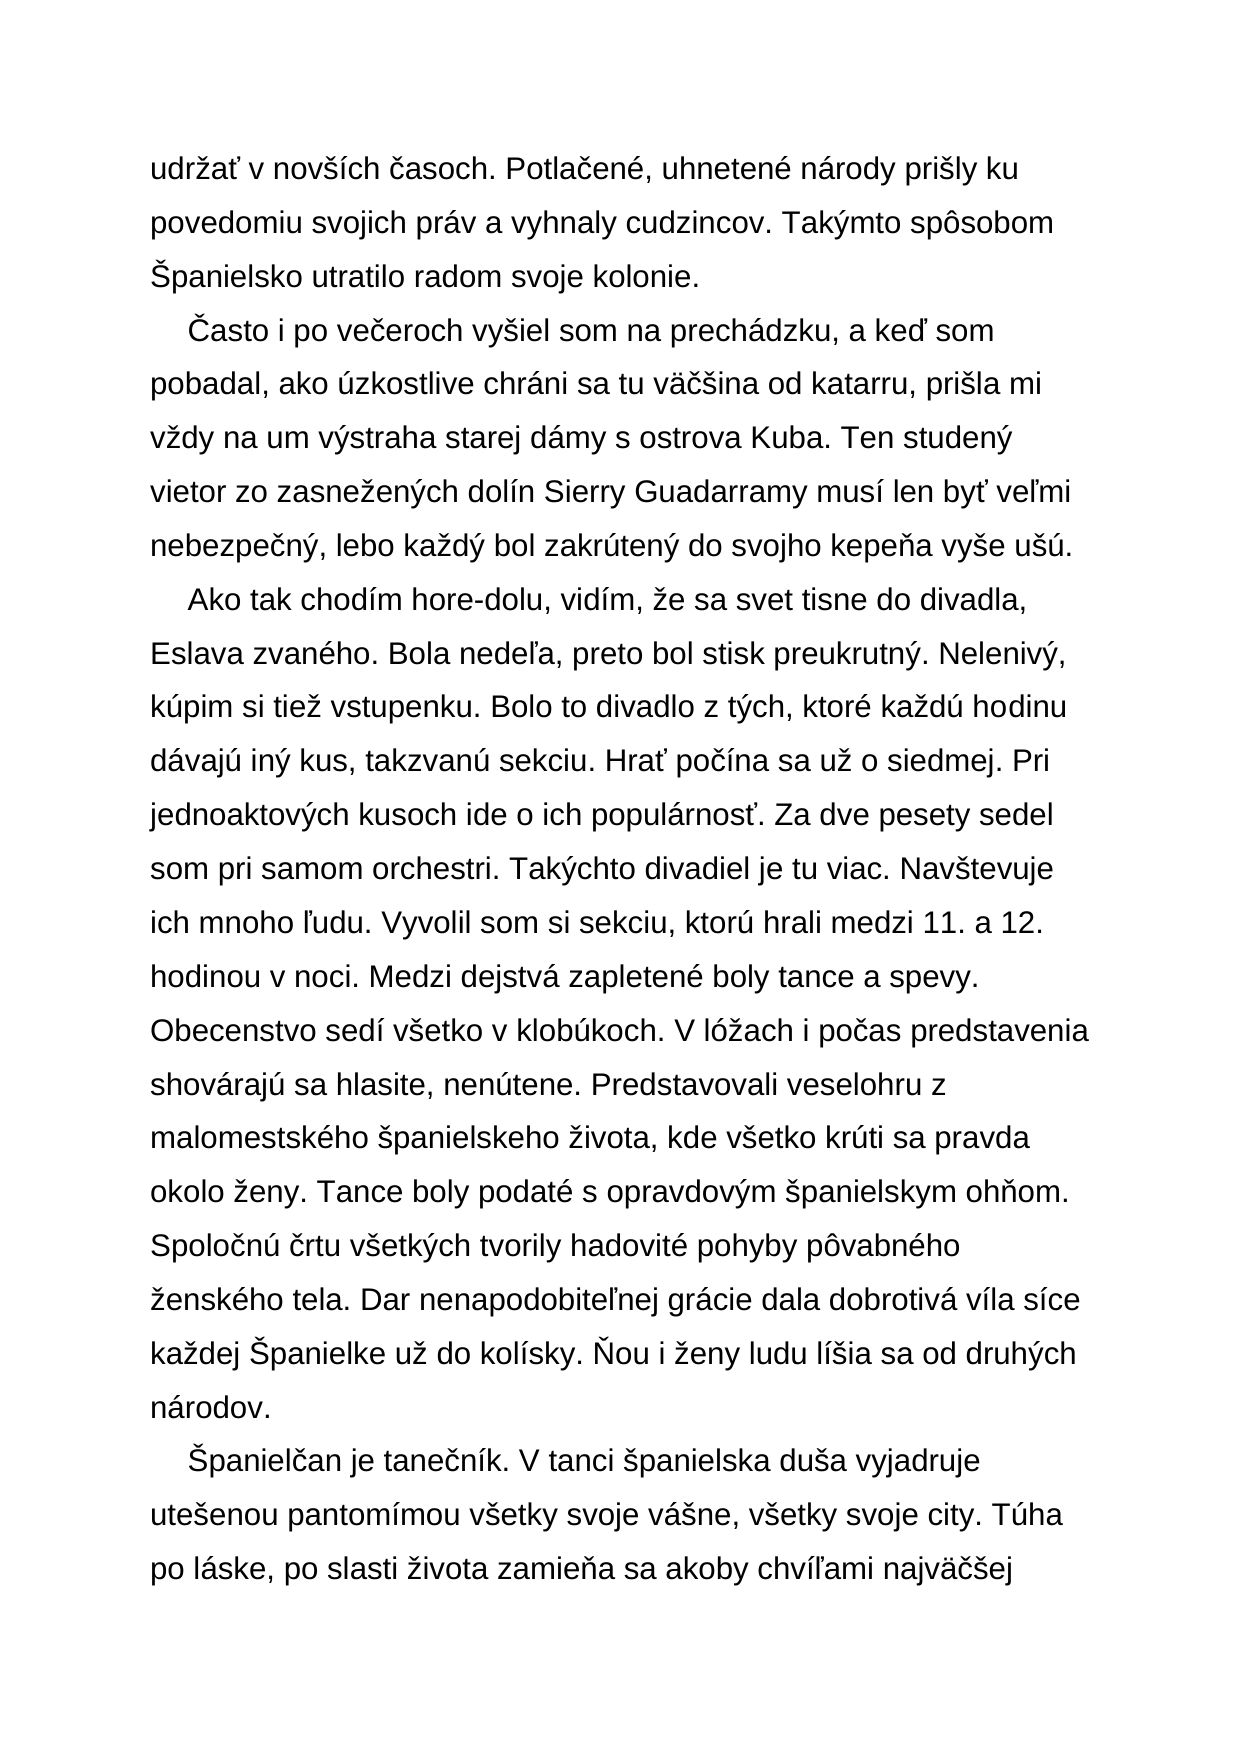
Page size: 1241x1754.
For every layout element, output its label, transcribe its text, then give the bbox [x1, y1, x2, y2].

text Španielčan je tanečník. V tanci španielska duša vyjadruje utešenou pantomímou všetky svoje vášne, všetky svoje city. Túha po láske, po slasti života zamieňa sa akoby chvíľami najväčšej [150, 1442, 1091, 1586]
text Často i po večeroch vyšiel som na prechádzku, a keď som pobadal, ako úzkostlive chráni sa tu väčšina od katarru, prišla mi vždy na um výstraha starej dámy s ostrova Kuba. Ten studený vietor zo zasnežených dolín Sierry Guadarramy musí len byť veľmi nebezpečný, lebo každý bol zakrútený do svojho kepeňa vyše ušú. [150, 312, 1091, 563]
text Ako tak chodím hore-dolu, vidím, že sa svet tisne do divadla, Eslava zvaného. Bola nedeľa, preto bol stisk preukrutný. Nelenivý, kúpim si tiež vstupenku. Bolo to divadlo z tých, ktoré každú ho­dinu dávajú iný kus, takzvanú sekciu. Hrať počína sa už o siedmej. Pri jednoaktových kusoch ide o ich populárnosť. Za dve pesety sedel som pri samom orchestri. Takýchto divadiel je tu viac. Navštevuje ich mnoho ľudu. Vyvolil som si sekciu, ktorú hrali medzi 11. a 12. hodinou v noci. Medzi dejstvá zapletené boly tance a spevy. Obecenstvo sedí všetko v klobúkoch. V lóžach i počas predstavenia shovárajú sa hlasite, nenútene. Predstavovali veselohru z malomestského španielskeho života, kde všetko krúti sa pravda okolo ženy. Tance boly podaté s opravdovým španielskym ohňom. Spo­ločnú črtu všetkých tvorily hadovité pohyby pôvabného ženského tela. Dar nenapodobiteľnej grácie dala dobrotivá víla síce každej Španielke už do kolísky. Ňou i ženy ludu líšia sa od druhých národov. [150, 581, 1091, 1424]
text udržať v novších časoch. Potlačené, uhnetené národy prišly ku povedomiu svojich práv a vyhnaly cudzincov. Takýmto spôsobom Španielsko utratilo radom svoje kolonie. [150, 150, 1091, 294]
